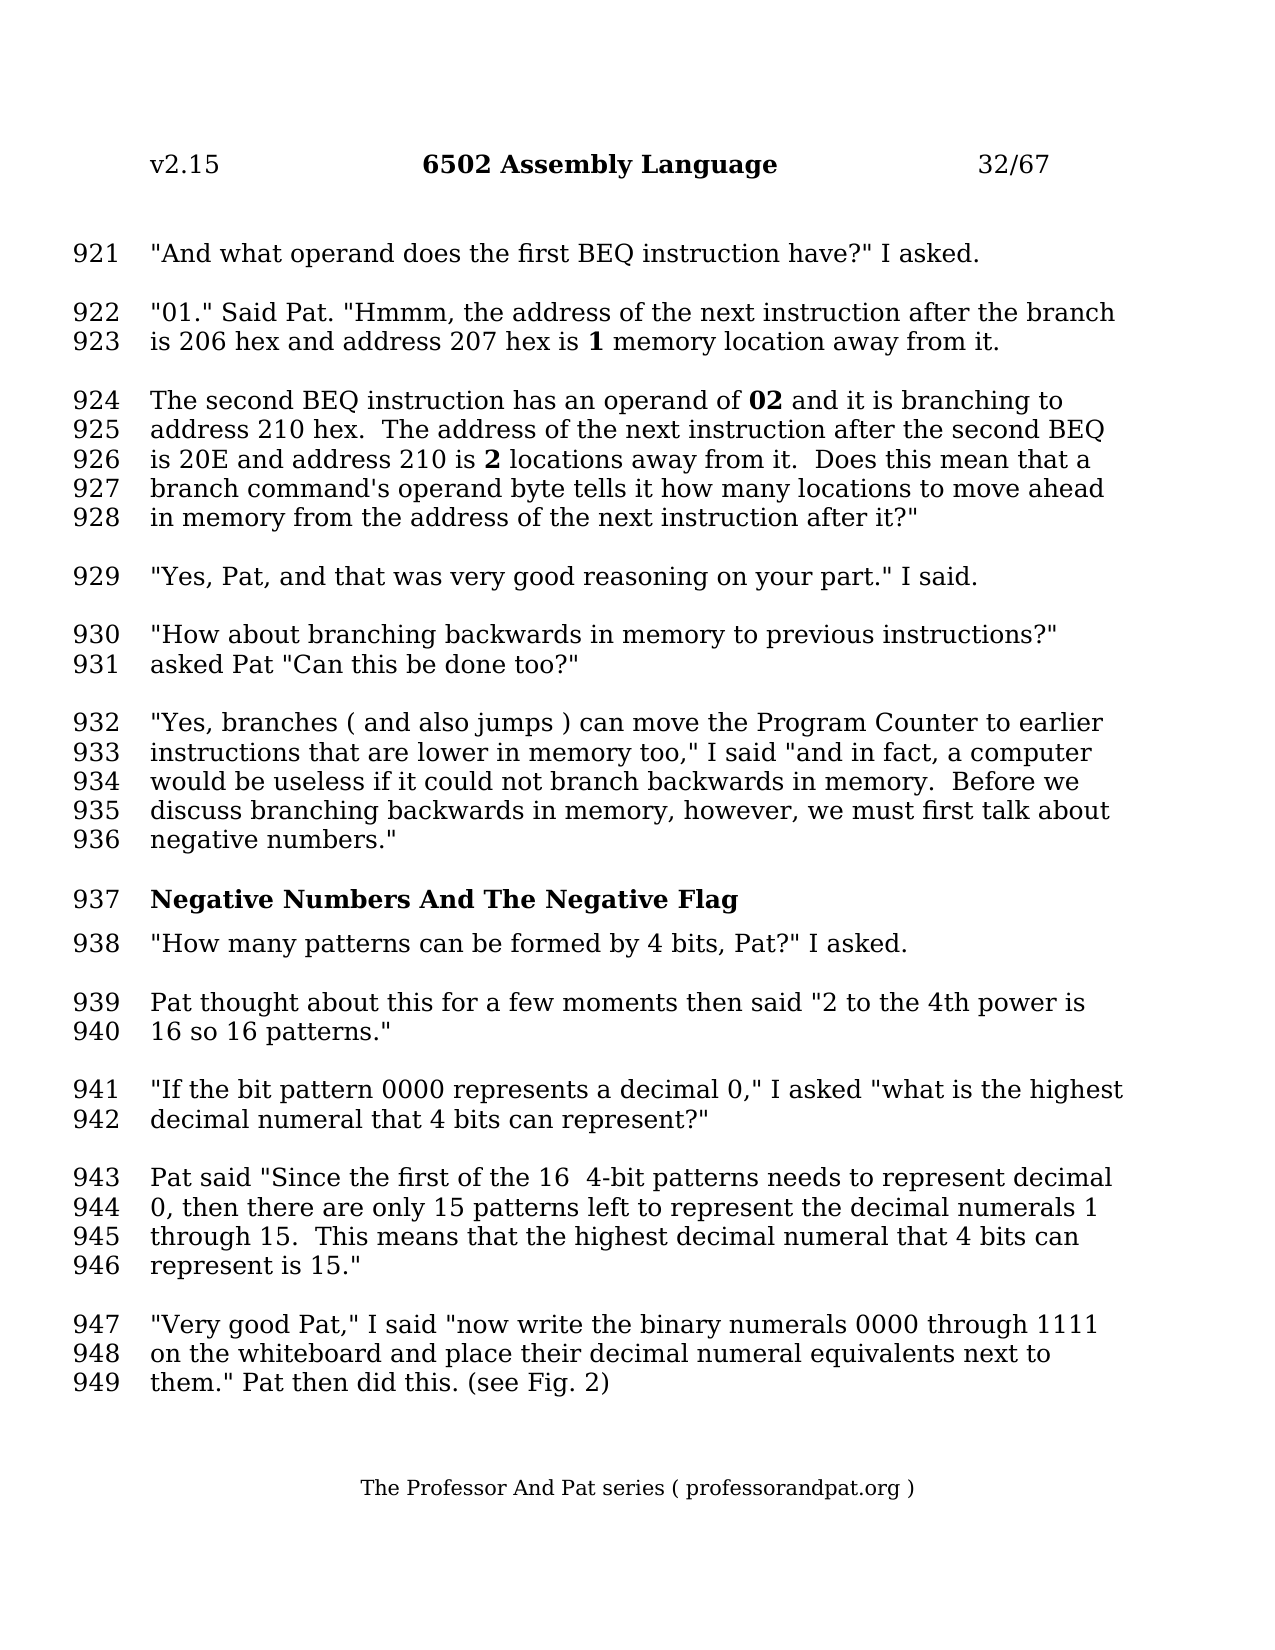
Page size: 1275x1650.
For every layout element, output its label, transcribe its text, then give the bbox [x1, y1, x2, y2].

text "If the bit pattern 0000 represents a decimal 0," I asked "what is the highest decimal numeral that 4 bits can represent?" [150, 1076, 1125, 1134]
text "Very good Pat," I said "now write the binary numerals 0000 through 1111 on the whiteboard and place their decimal numeral equivalents next to them." Pat then did this. (see Fig. 2) [150, 1310, 1125, 1398]
text "How many patterns can be formed by 4 bits, Pat?" I asked. [150, 929, 1125, 959]
text "How about branching backwards in memory to previous instructions?" asked Pat "Can this be done too?" [150, 621, 1125, 679]
text Pat said "Since the first of the 16 4-bit patterns needs to represent decimal 0, then there are only 15 patterns left to represent the decimal numerals 1 through 15. This means that the highest decimal numeral that 4 bits can represent is 15." [150, 1163, 1125, 1281]
text The second BEQ instruction has an operand of 02 and it is branching to address 210 hex. The address of the next instruction after the second BEQ is 20E and address 210 is 2 locations away from it. Does this mean that a branch command's operand byte tells it how many locations to move ahead in memory from the address of the next instruction after it?" [150, 386, 1125, 533]
subtitle Negative Numbers And The Negative Flag [150, 885, 1125, 914]
text "And what operand does the first BEQ instruction have?" I asked. [150, 239, 1125, 268]
text "01." Said Pat. "Hmmm, the address of the next instruction after the branch is 206 hex and address 207 hex is 1 memory location away from it. [150, 298, 1125, 357]
text "Yes, Pat, and that was very good reasoning on your part." I said. [150, 562, 1125, 591]
text Pat thought about this for a few moments then said "2 to the 4th power is 16 so 16 patterns." [150, 988, 1125, 1046]
text "Yes, branches ( and also jumps ) can move the Program Counter to earlier instructions that are lower in memory too," I said "and in fact, a computer would be useless if it could not branch backwards in memory. Before we discuss branching backwards in memory, however, we must first talk about negative numbers." [150, 708, 1125, 855]
